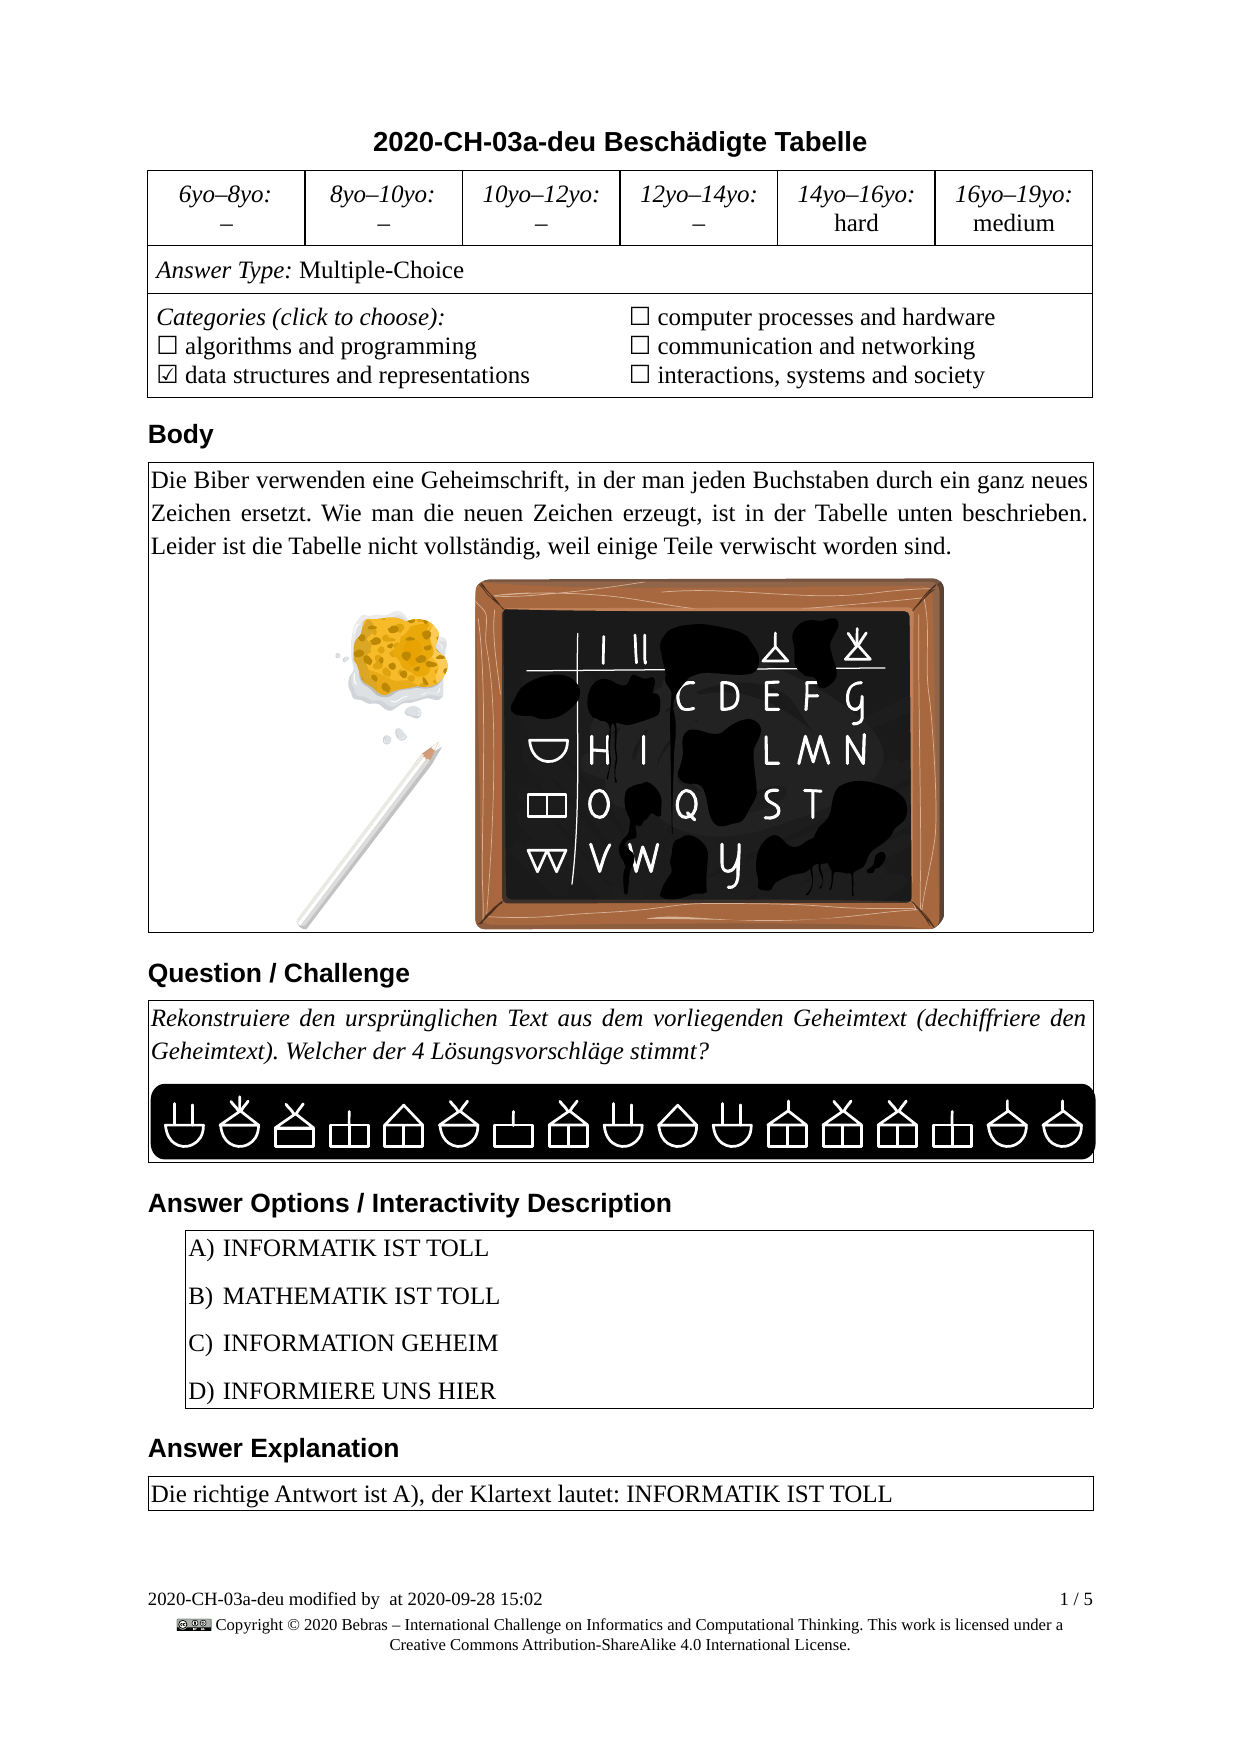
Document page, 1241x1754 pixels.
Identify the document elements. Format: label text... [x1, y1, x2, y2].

table_header 16yo–19yo: medium [936, 171, 1092, 245]
list INFORMATION GEHEIM [186, 1326, 1093, 1357]
list INFORMATIK IST TOLL [186, 1231, 1093, 1262]
text Die richtige Antwort ist A), der Klartext lautet: INFORMATIK IST TOLL [149, 1477, 1093, 1510]
subtitle Answer Explanation [148, 1433, 1093, 1463]
text Rekonstruiere den ursprünglichen Text aus dem vorliegenden Geheimtext (dechiffriere den Geheimtext). Welcher der 4 Lösungsvorschläge stimmt? [149, 1001, 1093, 1065]
list MATHEMATIK IST TOLL [186, 1278, 1093, 1310]
subtitle Body [148, 419, 1093, 449]
table_header 10yo–12yo: – [463, 171, 619, 245]
table_header 6yo–8yo: – [148, 171, 304, 245]
table_cell ☐ computer processes and hardware ☐ communication and networking ☐ interactions, systems and society [620, 294, 1092, 397]
subtitle 2020-CH-03a-deu Beschädigte Tabelle [148, 125, 1093, 157]
table_cell Answer Type: Multiple-Choice [148, 246, 1092, 292]
list INFORMIERE UNS HIER [186, 1373, 1093, 1408]
text Die Biber verwenden eine Geheimschrift, in der man jeden Buchstaben durch ein ganz neues Zeichen ersetzt. Wie man die neuen Zeichen erzeugt, ist in der Tabelle unten beschrieben. Leider ist die Tabelle nicht vollständig, weil einige Teile verwischt worden sind. [149, 463, 1093, 559]
table_header 8yo–10yo: – [306, 171, 462, 245]
table_header 12yo–14yo: – [621, 171, 777, 245]
subtitle Question / Challenge [148, 957, 1093, 988]
table_header 14yo–16yo: hard [778, 171, 934, 245]
subtitle Answer Options / Interactivity Description [148, 1187, 1093, 1218]
table_cell Categories (click to choose): ☐ algorithms and programming ☑ data structures and representations [148, 294, 620, 397]
